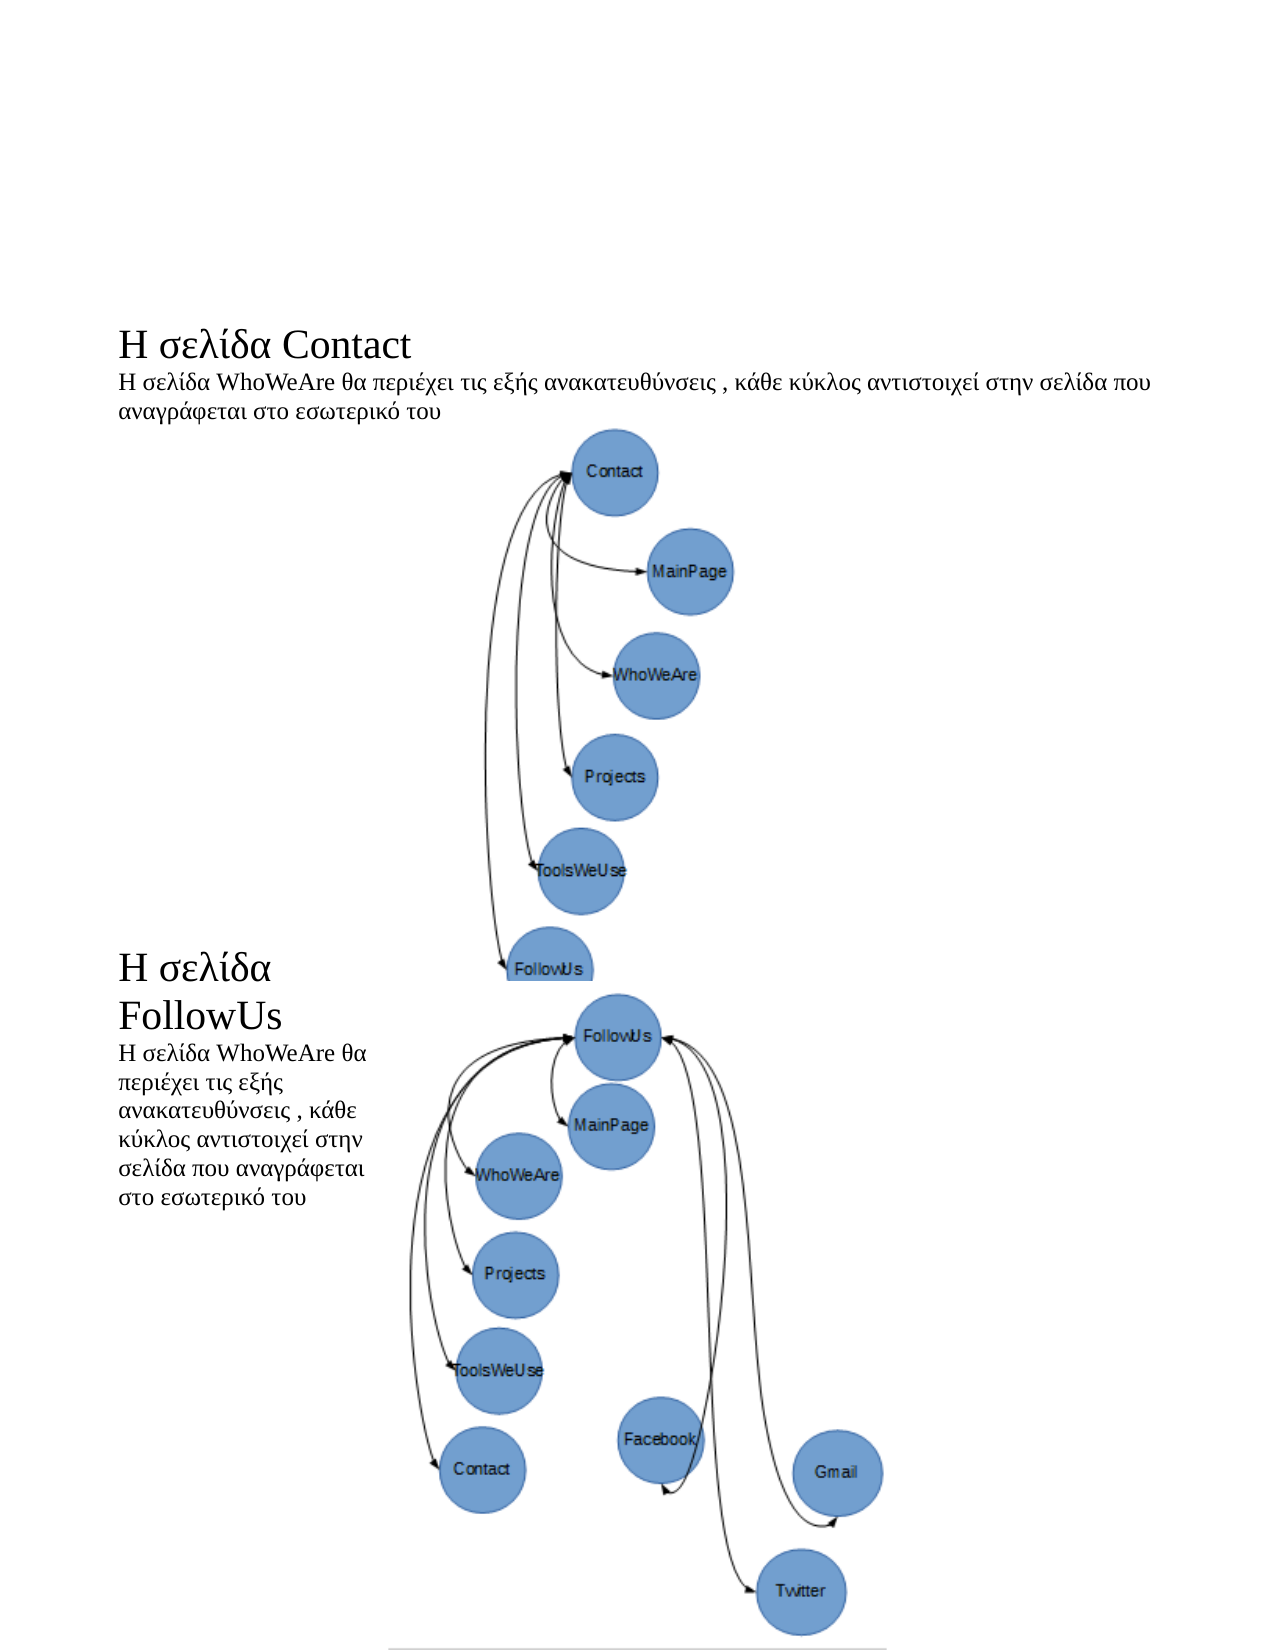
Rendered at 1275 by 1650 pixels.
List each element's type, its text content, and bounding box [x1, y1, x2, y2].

text Η σελίδα WhoWeAre θα περιέχει τις εξής ανακατευθύνσεις , κάθε κύκλος αντιστοιχεί στην σελίδα που αναγράφεται στο εσωτερικό του [118, 367, 1157, 425]
text Η σελίδα WhoWeAre θα περιέχει τις εξής ανακατευθύνσεις , κάθε κύκλος αντιστοιχεί στην σελίδα που αναγράφεται στο εσωτερικό του [118, 1038, 388, 1211]
text [865, 942, 1157, 1038]
text Η σελίδα FollowUs [118, 942, 410, 1038]
picture [388, 424, 887, 1650]
text Η σελίδα Contact [118, 319, 1157, 367]
text [887, 1038, 1157, 1211]
